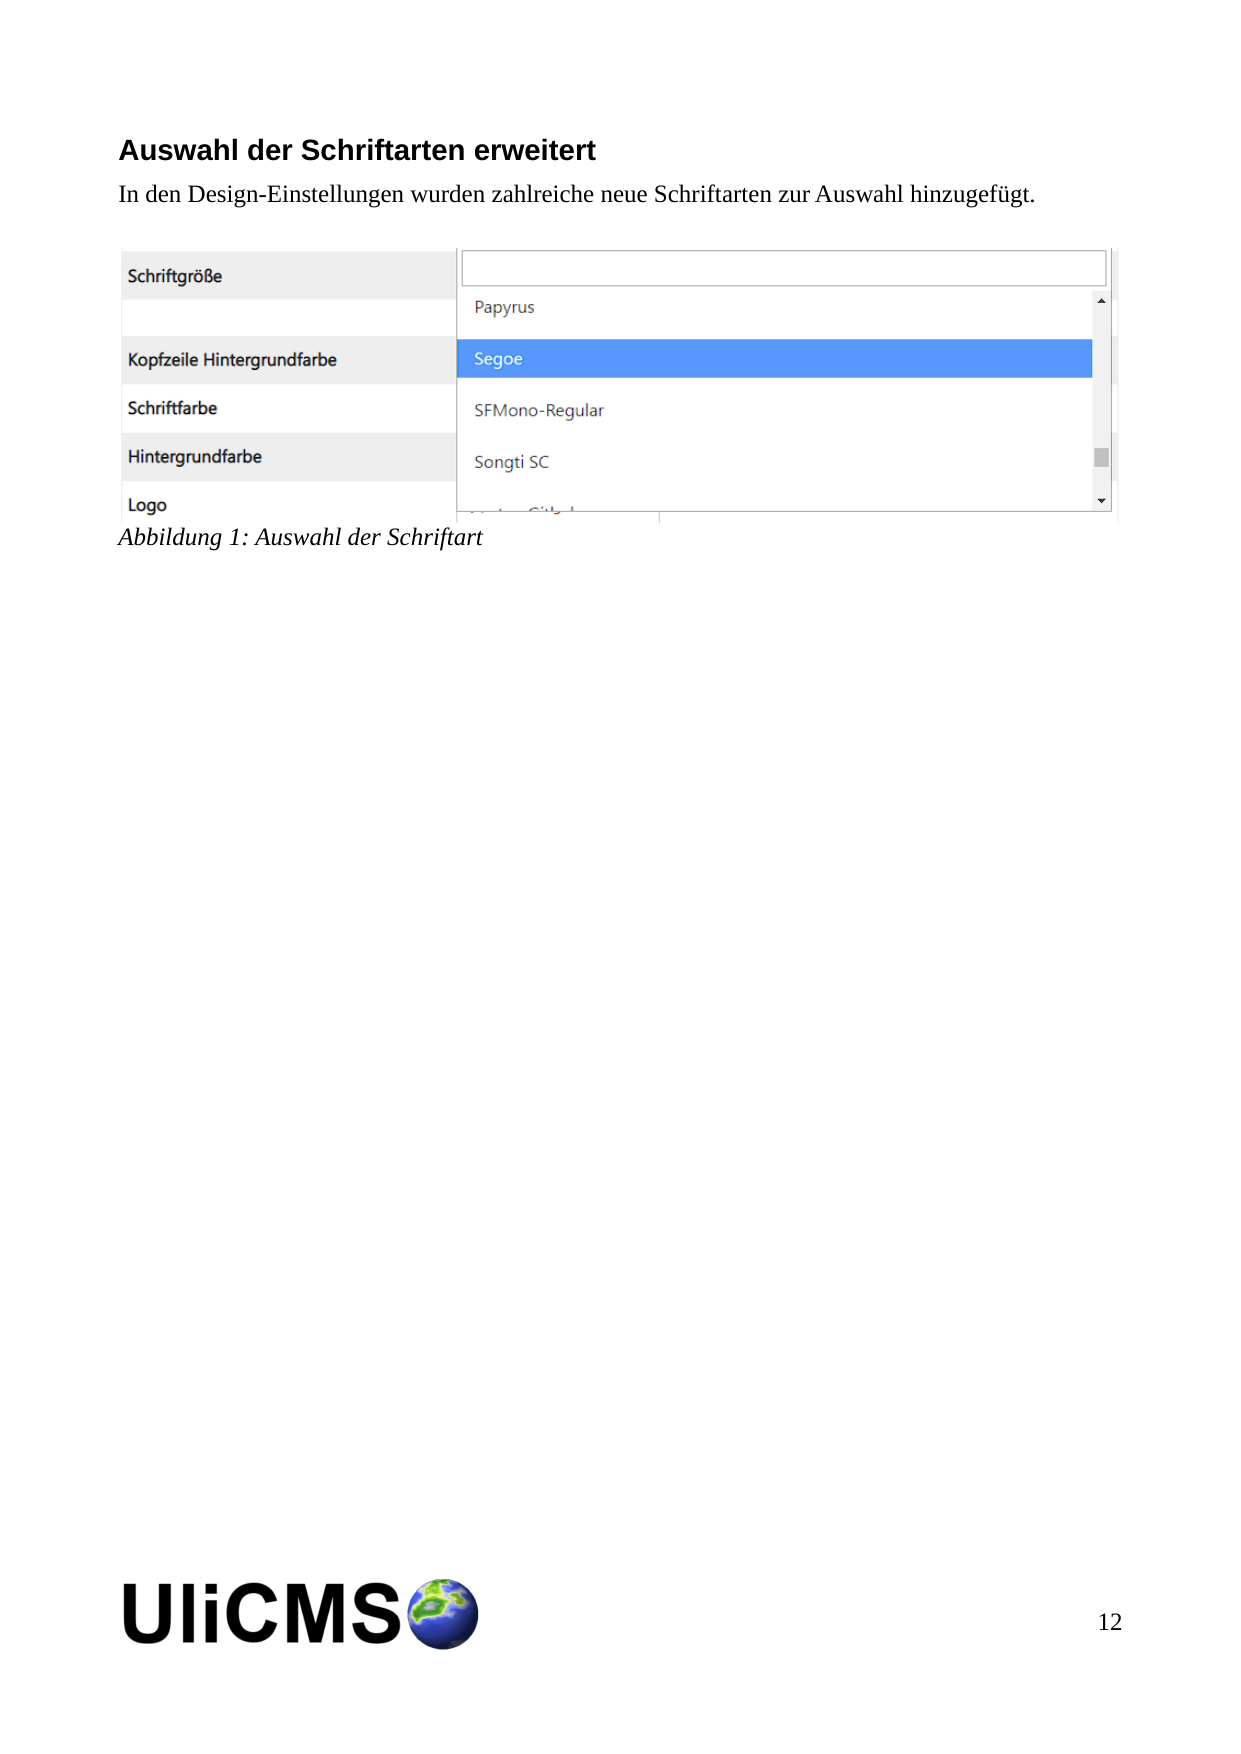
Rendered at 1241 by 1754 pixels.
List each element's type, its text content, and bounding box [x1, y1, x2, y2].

subtitle Auswahl der Schriftarten erweitert [118, 133, 1122, 166]
picture [118, 248, 1123, 523]
text In den Design-Einstellungen wurden zahlreiche neue Schriftarten zur Auswahl hinzugefügt. [118, 179, 1122, 208]
picture [118, 1578, 479, 1652]
text Abbildung 1: Auswahl der Schriftart [118, 523, 1122, 551]
